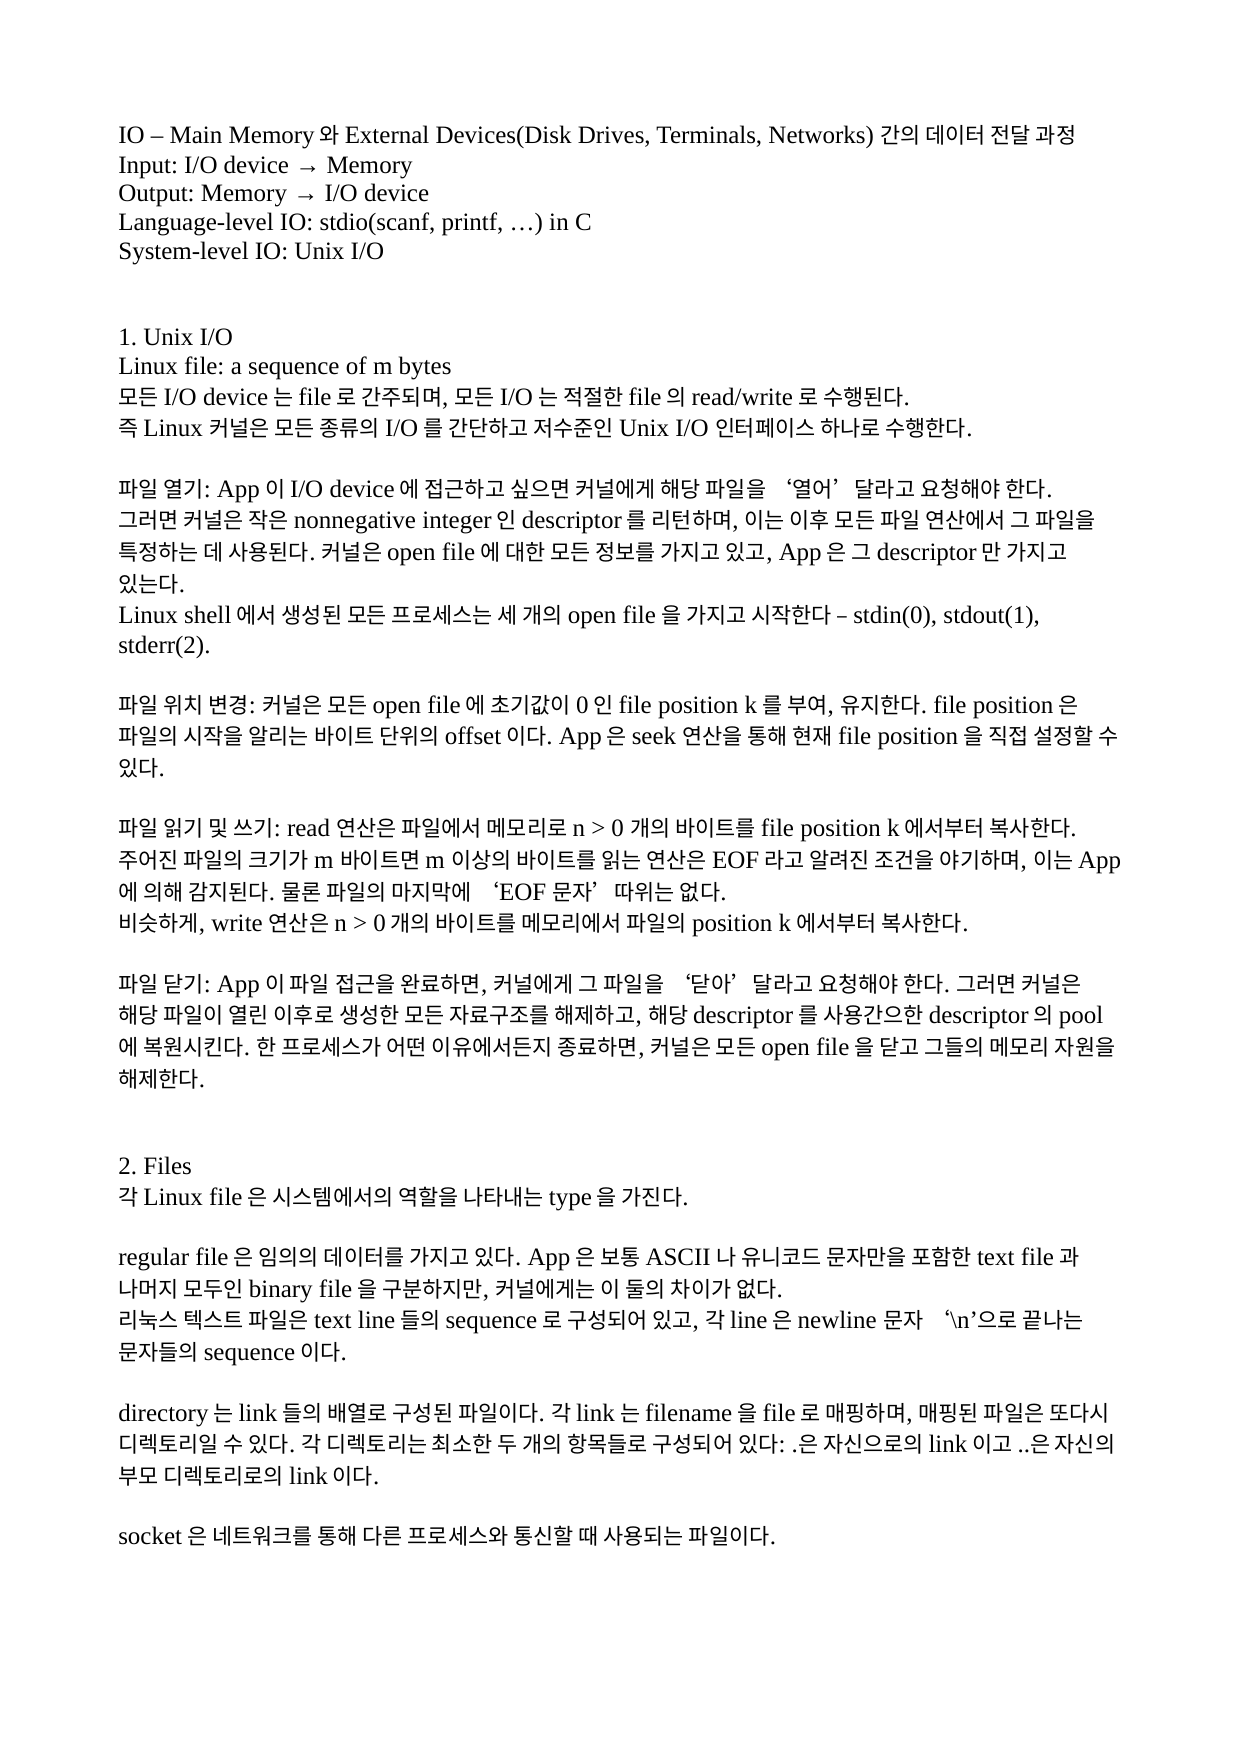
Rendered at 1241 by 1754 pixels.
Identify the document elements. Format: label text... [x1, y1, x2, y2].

text 그러면 커널은 작은 nonnegative integer인 descriptor를 리턴하며, 이는 이후 모든 파일 연산에서 그 파일을 특정하는 데 사용된다. 커널은 open file에 대한 모든 정보를 가지고 있고, App은 그 descriptor만 가지고 있는다. [118, 503, 1122, 598]
text 모든 I/O device는 file로 간주되며, 모든 I/O는 적절한 file의 read/write로 수행된다. [118, 380, 1122, 411]
text directory는 link들의 배열로 구성된 파일이다. 각 link는 filename을 file로 매핑하며, 매핑된 파일은 또다시 디렉토리일 수 있다. 각 디렉토리는 최소한 두 개의 항목들로 구성되어 있다: .은 자신으로의 link이고 ..은 자신의 부모 디렉토리로의 link이다. [118, 1396, 1122, 1491]
text 파일 위치 변경: 커널은 모든 open file에 초기값이 0인 file position k를 부여, 유지한다. file position은 파일의 시작을 알리는 바이트 단위의 offset이다. App은 seek 연산을 통해 현재 file position을 직접 설정할 수 있다. [118, 688, 1122, 783]
text 즉 Linux 커널은 모든 종류의 I/O를 간단하고 저수준인 Unix I/O 인터페이스 하나로 수행한다. [118, 411, 1122, 443]
text 2. Files [118, 1151, 1122, 1180]
text System-level IO: Unix I/O [118, 236, 1122, 265]
text regular file은 임의의 데이터를 가지고 있다. App은 보통 ASCII나 유니코드 문자만을 포함한 text file과 나머지 모두인 binary file을 구분하지만, 커널에게는 이 둘의 차이가 없다. [118, 1240, 1122, 1303]
text 파일 닫기: App이 파일 접근을 완료하면, 커널에게 그 파일을 ‘닫아’달라고 요청해야 한다. 그러면 커널은 해당 파일이 열린 이후로 생성한 모든 자료구조를 해제하고, 해당 descriptor를 사용간으한 descriptor의 pool에 복원시킨다. 한 프로세스가 어떤 이유에서든지 종료하면, 커널은 모든 open file을 닫고 그들의 메모리 자원을 해제한다. [118, 967, 1122, 1093]
text 비슷하게, write 연산은 n > 0개의 바이트를 메모리에서 파일의 position k에서부터 복사한다. [118, 906, 1122, 938]
text 파일 읽기 및 쓰기: read 연산은 파일에서 메모리로 n > 0 개의 바이트를 file position k에서부터 복사한다. 주어진 파일의 크기가 m 바이트면 m 이상의 바이트를 읽는 연산은 EOF라고 알려진 조건을 야기하며, 이는 App에 의해 감지된다. 물론 파일의 마지막에 ‘EOF 문자’따위는 없다. [118, 811, 1122, 906]
text socket은 네트워크를 통해 다른 프로세스와 통신할 때 사용되는 파일이다. [118, 1519, 1122, 1551]
text 1. Unix I/O [118, 322, 1122, 351]
text IO – Main Memory와 External Devices(Disk Drives, Terminals, Networks) 간의 데이터 전달 과정 [118, 118, 1122, 150]
text 파일 열기: App이 I/O device에 접근하고 싶으면 커널에게 해당 파일을 ‘열어’달라고 요청해야 한다. [118, 472, 1122, 503]
text Output: Memory → I/O device [118, 178, 1122, 207]
text Input: I/O device → Memory [118, 150, 1122, 178]
text 각 Linux file은 시스템에서의 역할을 나타내는 type을 가진다. [118, 1180, 1122, 1211]
text Linux file: a sequence of m bytes [118, 351, 1122, 380]
text Language-level IO: stdio(scanf, printf, …) in C [118, 207, 1122, 236]
text 리눅스 텍스트 파일은 text line들의 sequence로 구성되어 있고, 각 line은 newline 문자 ‘\n’으로 끝나는 문자들의 sequence이다. [118, 1303, 1122, 1367]
text Linux shell에서 생성된 모든 프로세스는 세 개의 open file을 가지고 시작한다 – stdin(0), stdout(1), stderr(2). [118, 598, 1122, 659]
